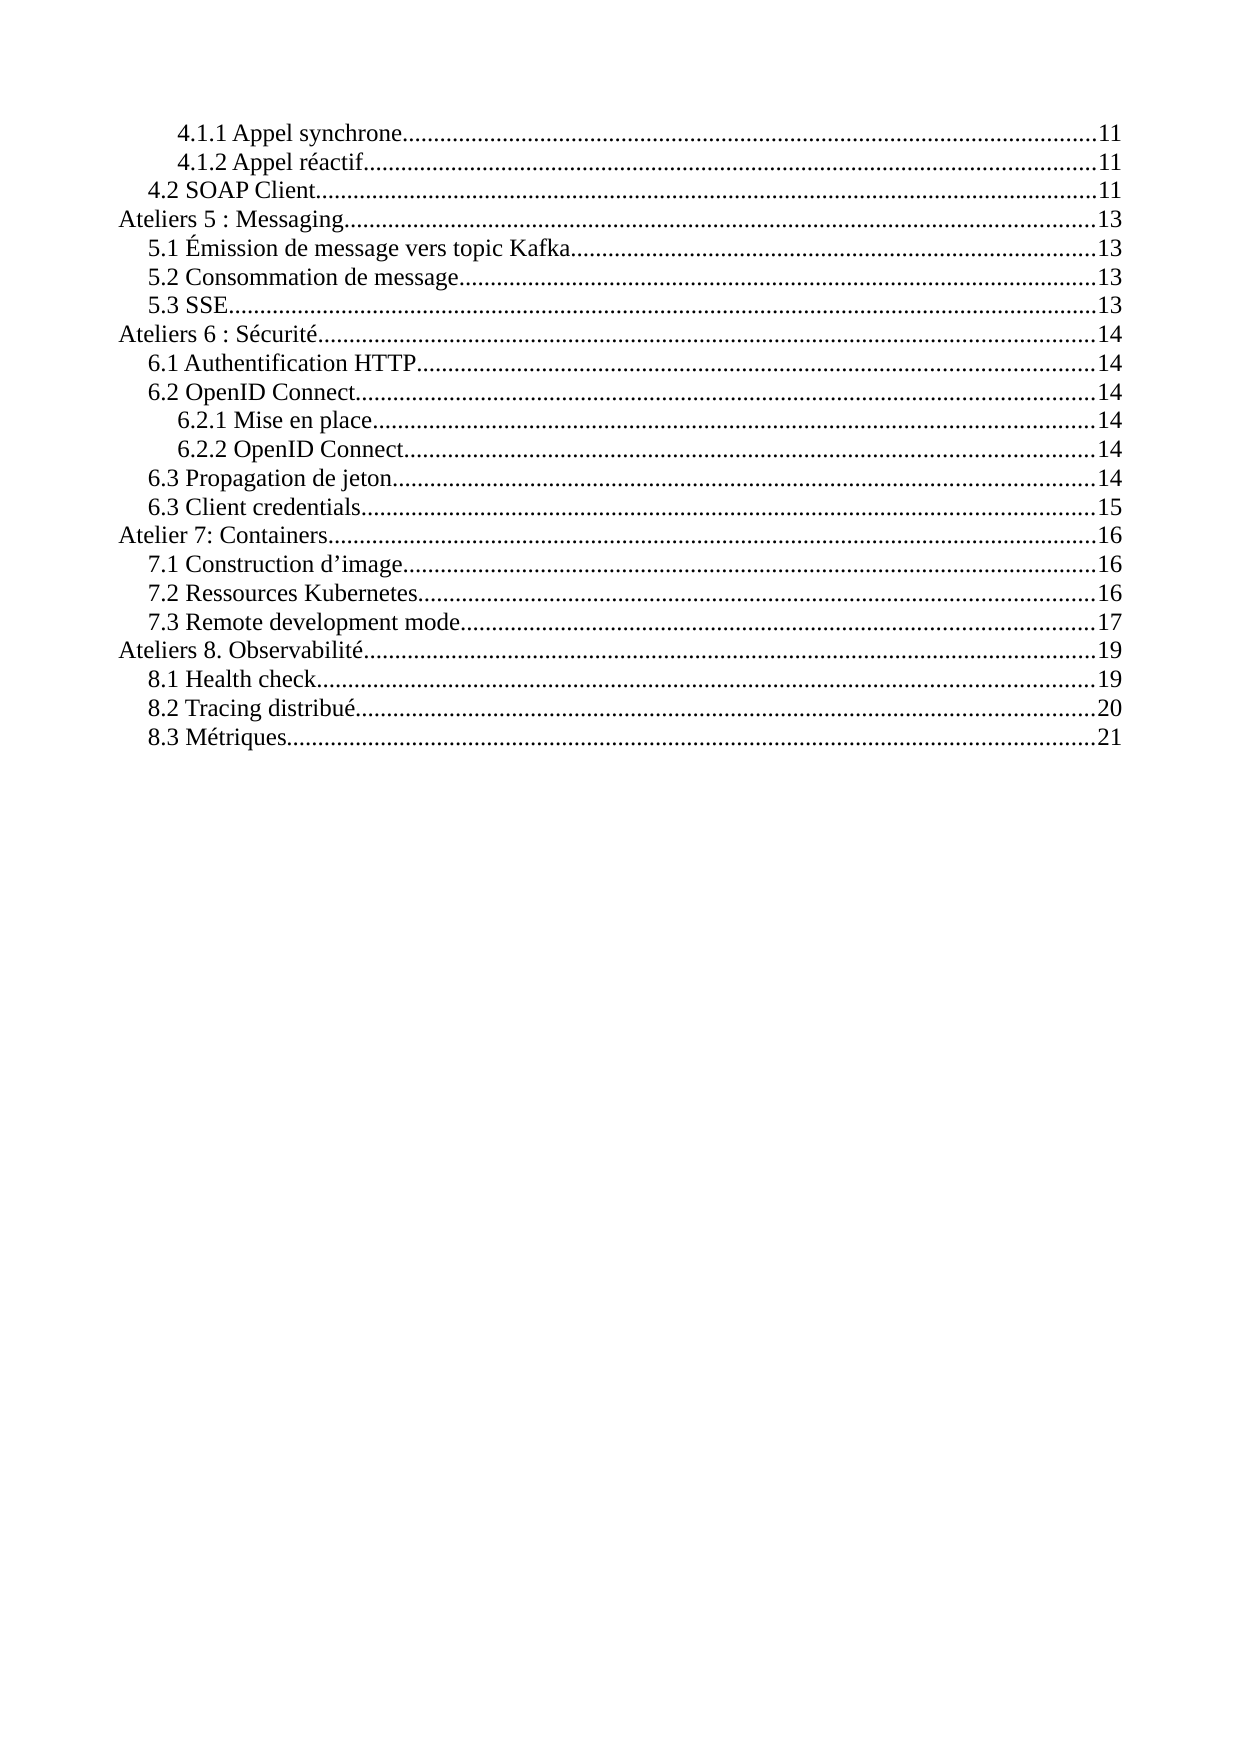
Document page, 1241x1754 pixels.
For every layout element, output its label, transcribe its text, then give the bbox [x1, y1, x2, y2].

text 4.1.2 Appel réactif 11 [177, 147, 1122, 176]
text 6.2.2 OpenID Connect 14 [177, 434, 1122, 463]
text 8.2 Tracing distribué 20 [148, 693, 1122, 722]
text Ateliers 8. Observabilité 19 [118, 636, 1122, 664]
text 5.2 Consommation de message 13 [148, 262, 1122, 291]
text 5.1 Émission de message vers topic Kafka 13 [148, 233, 1122, 262]
text 7.1 Construction d’image 16 [148, 549, 1122, 578]
text 4.2 SOAP Client 11 [148, 176, 1122, 204]
text 7.3 Remote development mode 17 [148, 607, 1122, 636]
text Atelier 7: Containers 16 [118, 521, 1122, 549]
text 6.2 OpenID Connect 14 [148, 377, 1122, 406]
text 6.3 Propagation de jeton 14 [148, 463, 1122, 492]
text Ateliers 6 : Sécurité 14 [118, 319, 1122, 348]
text 6.3 Client credentials 15 [148, 492, 1122, 521]
text 7.2 Ressources Kubernetes 16 [148, 578, 1122, 607]
text 6.1 Authentification HTTP 14 [148, 348, 1122, 377]
text 8.1 Health check 19 [148, 664, 1122, 693]
text 4.1.1 Appel synchrone 11 [177, 118, 1122, 147]
text 5.3 SSE 13 [148, 291, 1122, 319]
text 8.3 Métriques 21 [148, 722, 1122, 751]
text 6.2.1 Mise en place 14 [177, 406, 1122, 434]
text Ateliers 5 : Messaging 13 [118, 204, 1122, 233]
